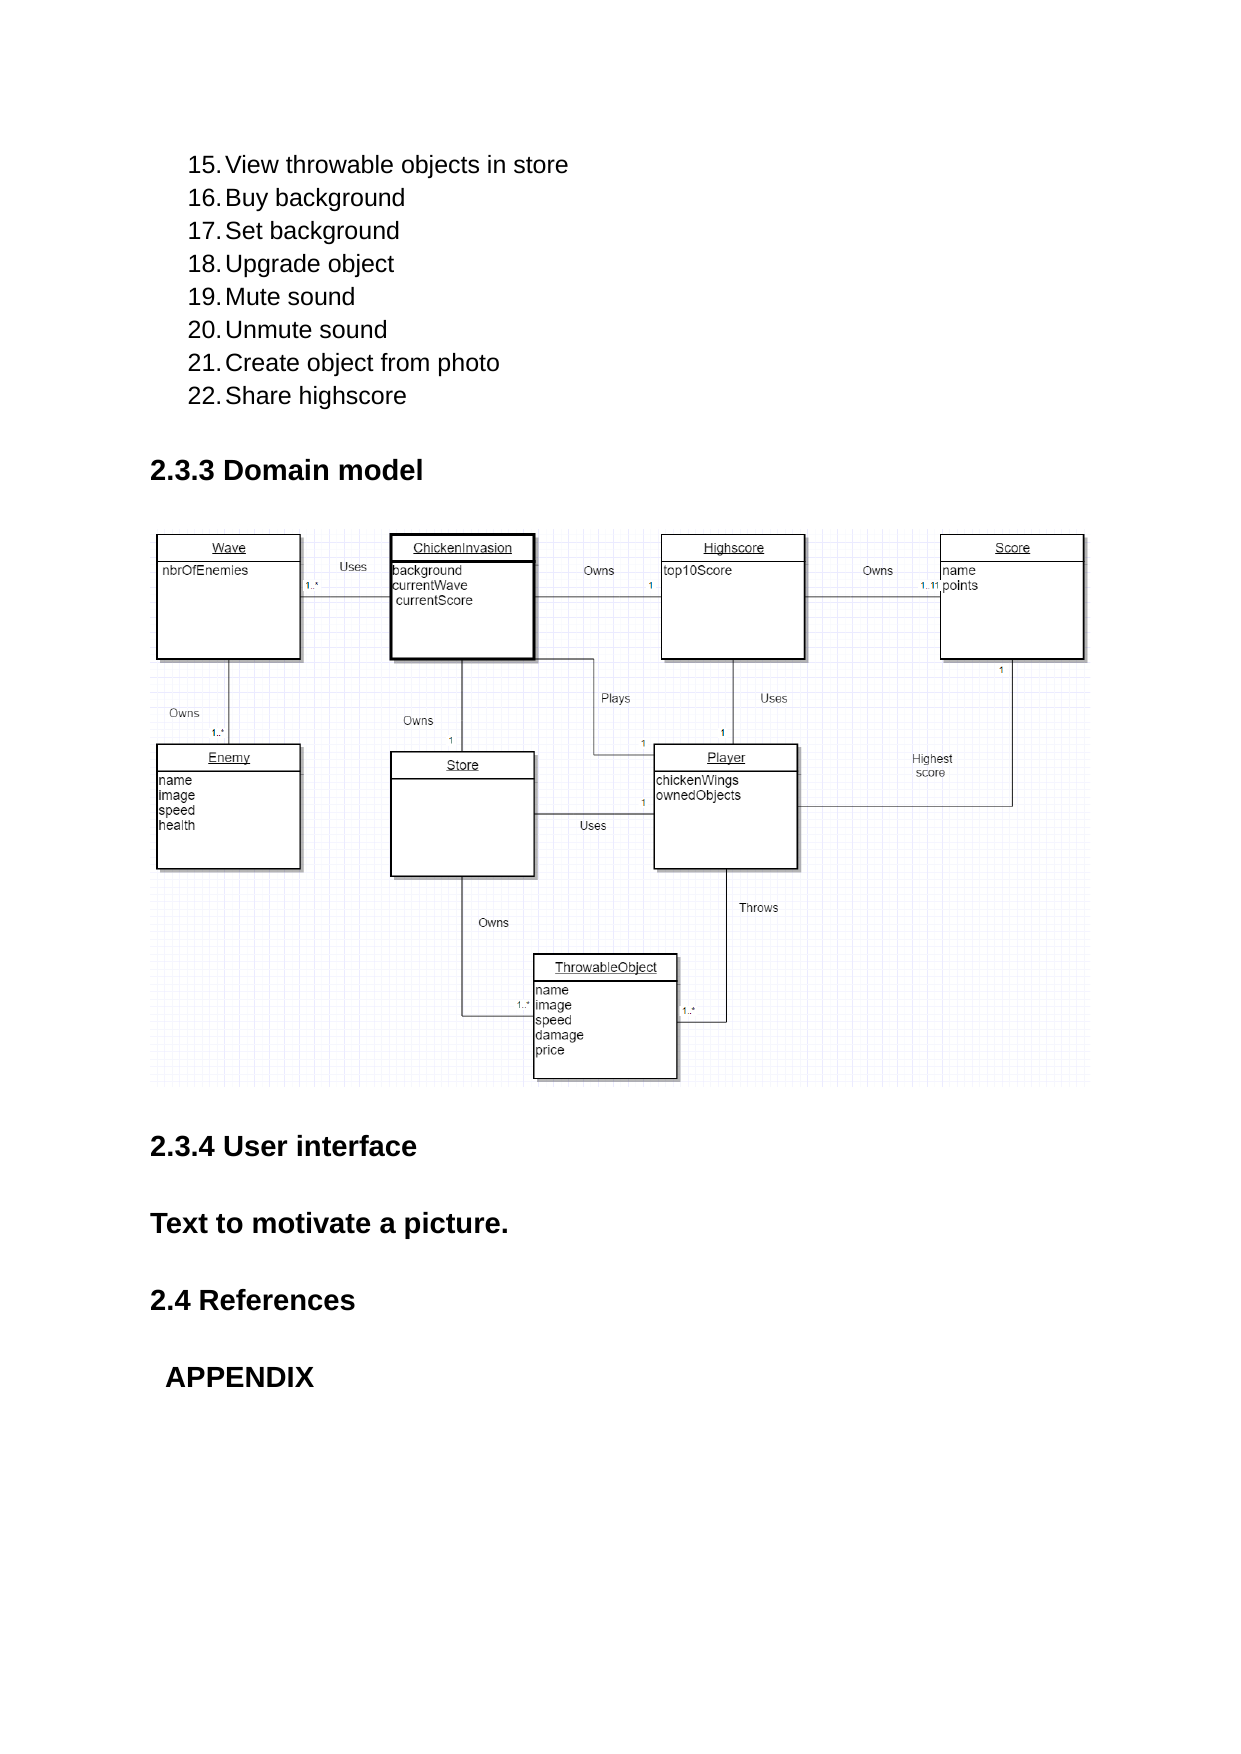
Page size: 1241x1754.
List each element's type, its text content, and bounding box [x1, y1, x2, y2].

text 2.3.4 User interface [150, 1129, 1091, 1162]
text Text to motivate a picture. [150, 1206, 1091, 1239]
text 2.3.3 Domain model [150, 453, 1091, 486]
list Buy background [187, 183, 1091, 212]
list View throwable objects in store [187, 150, 1091, 179]
list Create object from photo [187, 348, 1091, 377]
list Share highscore [187, 381, 1091, 410]
list Set background [187, 216, 1091, 245]
list Upgrade object [187, 249, 1091, 278]
text APPENDIX [150, 1360, 1091, 1393]
list Unmute sound [187, 315, 1091, 344]
list Mute sound [187, 282, 1091, 311]
text 2.4 References [150, 1283, 1091, 1316]
